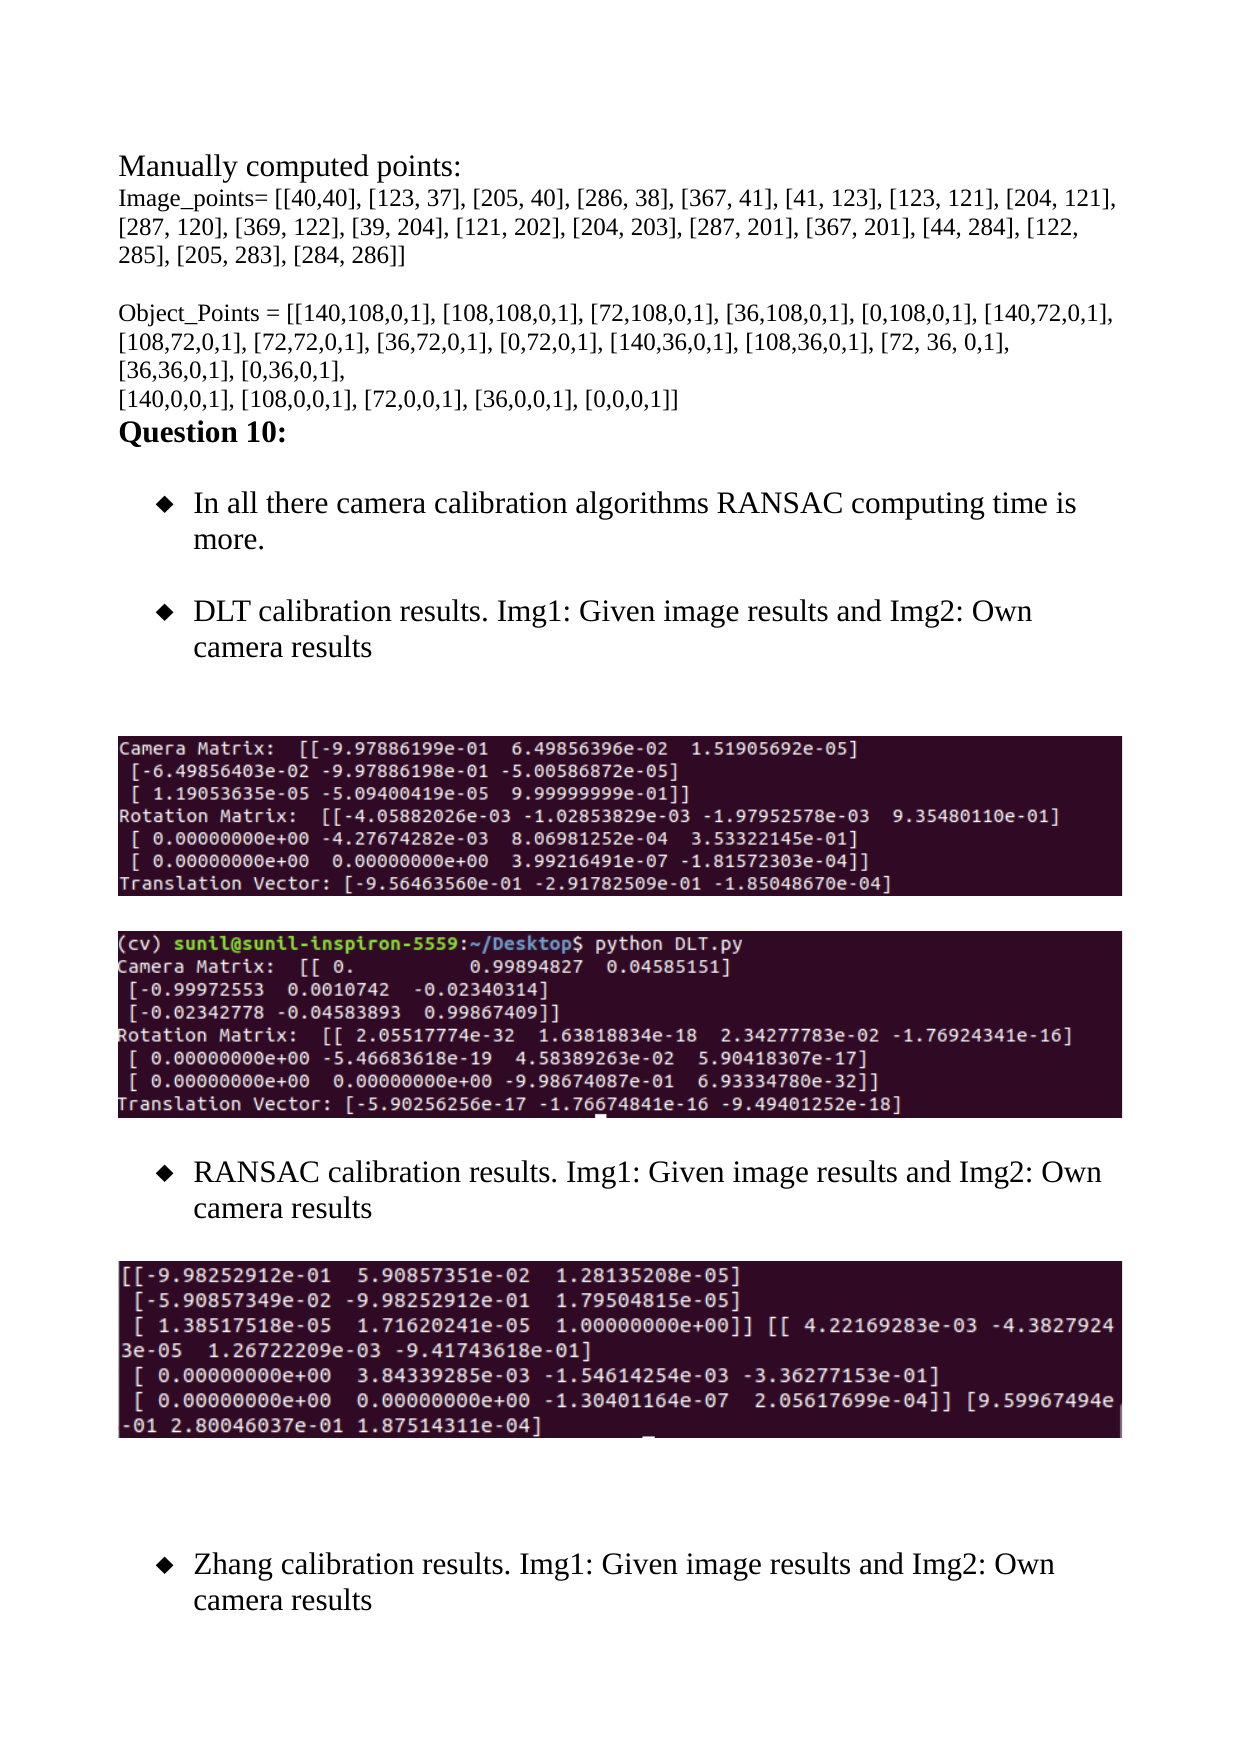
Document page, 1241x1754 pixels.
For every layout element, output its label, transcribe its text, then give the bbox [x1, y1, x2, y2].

list DLT calibration results. Img1: Given image results and Img2: Own camera results [156, 592, 1122, 664]
picture [118, 1261, 1123, 1438]
text Image_points= [[40,40], [123, 37], [205, 40], [286, 38], [367, 41], [41, 123], [123, 121], [204, 121], [287, 120], [369, 122], [39, 204], [121, 202], [204, 203], [287, 201], [367, 201], [44, 284], [122, 285], [205, 283], [284, 286]] [118, 183, 1122, 269]
text Object_Points = [[140,108,0,1], [108,108,0,1], [72,108,0,1], [36,108,0,1], [0,108,0,1], [140,72,0,1], [108,72,0,1], [72,72,0,1], [36,72,0,1], [0,72,0,1], [140,36,0,1], [108,36,0,1], [72, 36, 0,1], [36,36,0,1], [0,36,0,1], [118, 298, 1122, 384]
list RANSAC calibration results. Img1: Given image results and Img2: Own camera results [156, 1153, 1122, 1225]
list Zhang calibration results. Img1: Given image results and Img2: Own camera results [156, 1545, 1122, 1617]
text Question 10: [118, 413, 1122, 449]
text [140,0,0,1], [108,0,0,1], [72,0,0,1], [36,0,0,1], [0,0,0,1]] [118, 384, 1122, 413]
text Manually computed points: [118, 147, 1122, 183]
list In all there camera calibration algorithms RANSAC computing time is more. [156, 485, 1122, 557]
picture [118, 931, 1123, 1118]
picture [118, 736, 1123, 896]
